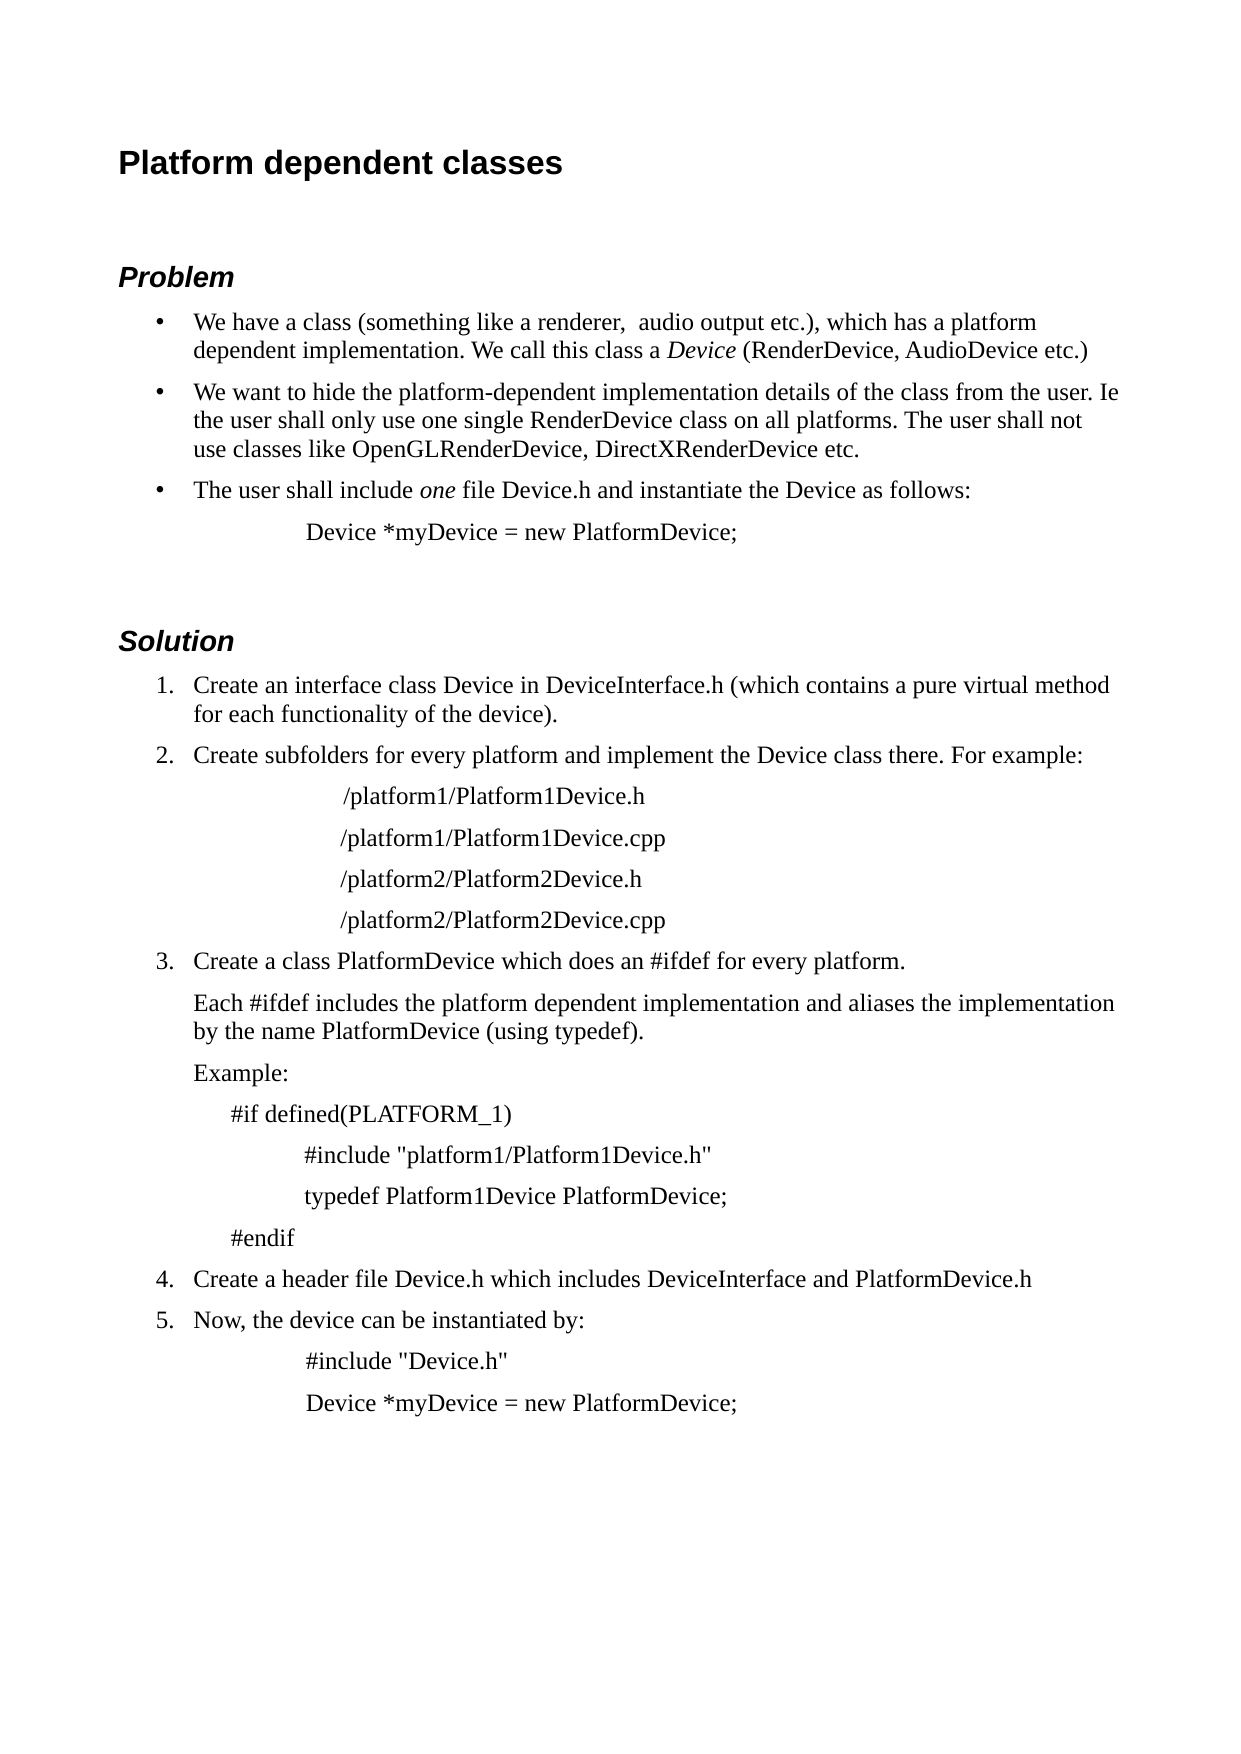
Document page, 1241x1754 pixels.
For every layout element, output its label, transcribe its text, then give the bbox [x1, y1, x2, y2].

list /platform2/Platform2Device.cpp [156, 905, 1122, 934]
list Device *myDevice = new PlatformDevice; [268, 1388, 1122, 1416]
list Example: [156, 1058, 1122, 1086]
list Create a class PlatformDevice which does an #ifdef for every platform. [156, 946, 1122, 975]
list We have a class (something like a renderer, audio output etc.), which has a platform dependent implementation. We call this class a Device (RenderDevice, AudioDevice etc.) [156, 307, 1122, 364]
list Now, the device can be instantiated by: [156, 1305, 1122, 1334]
list Device *myDevice = new PlatformDevice; [268, 517, 1122, 545]
list Each #ifdef includes the platform dependent implementation and aliases the implementation by the name PlatformDevice (using typedef). [156, 988, 1122, 1045]
list #include "platform1/Platform1Device.h" [193, 1140, 1122, 1169]
list Create subfolders for every platform and implement the Device class there. For example: [156, 740, 1122, 769]
list /platform1/Platform1Device.cpp [156, 823, 1122, 851]
list typedef Platform1Device PlatformDevice; [193, 1181, 1122, 1210]
list /platform1/Platform1Device.h [306, 781, 1122, 810]
list /platform2/Platform2Device.h [156, 864, 1122, 893]
subtitle Solution [118, 624, 1122, 658]
list Create a header file Device.h which includes DeviceInterface and PlatformDevice.h [156, 1264, 1122, 1293]
list Create an interface class Device in DeviceInterface.h (which contains a pure virtual method for each functionality of the device). [156, 670, 1122, 728]
list The user shall include one file Device.h and instantiate the Device as follows: [156, 475, 1122, 504]
list #include "Device.h" [268, 1346, 1122, 1375]
list #endif [193, 1223, 1122, 1251]
subtitle Problem [118, 261, 1122, 294]
list #if defined(PLATFORM_1) [193, 1099, 1122, 1128]
list We want to hide the platform-dependent implementation details of the class from the user. Ie the user shall only use one single RenderDevice class on all platforms. The user shall not use classes like OpenGLRenderDevice, DirectXRenderDevice etc. [156, 377, 1122, 463]
subtitle Platform dependent classes [118, 143, 1122, 182]
